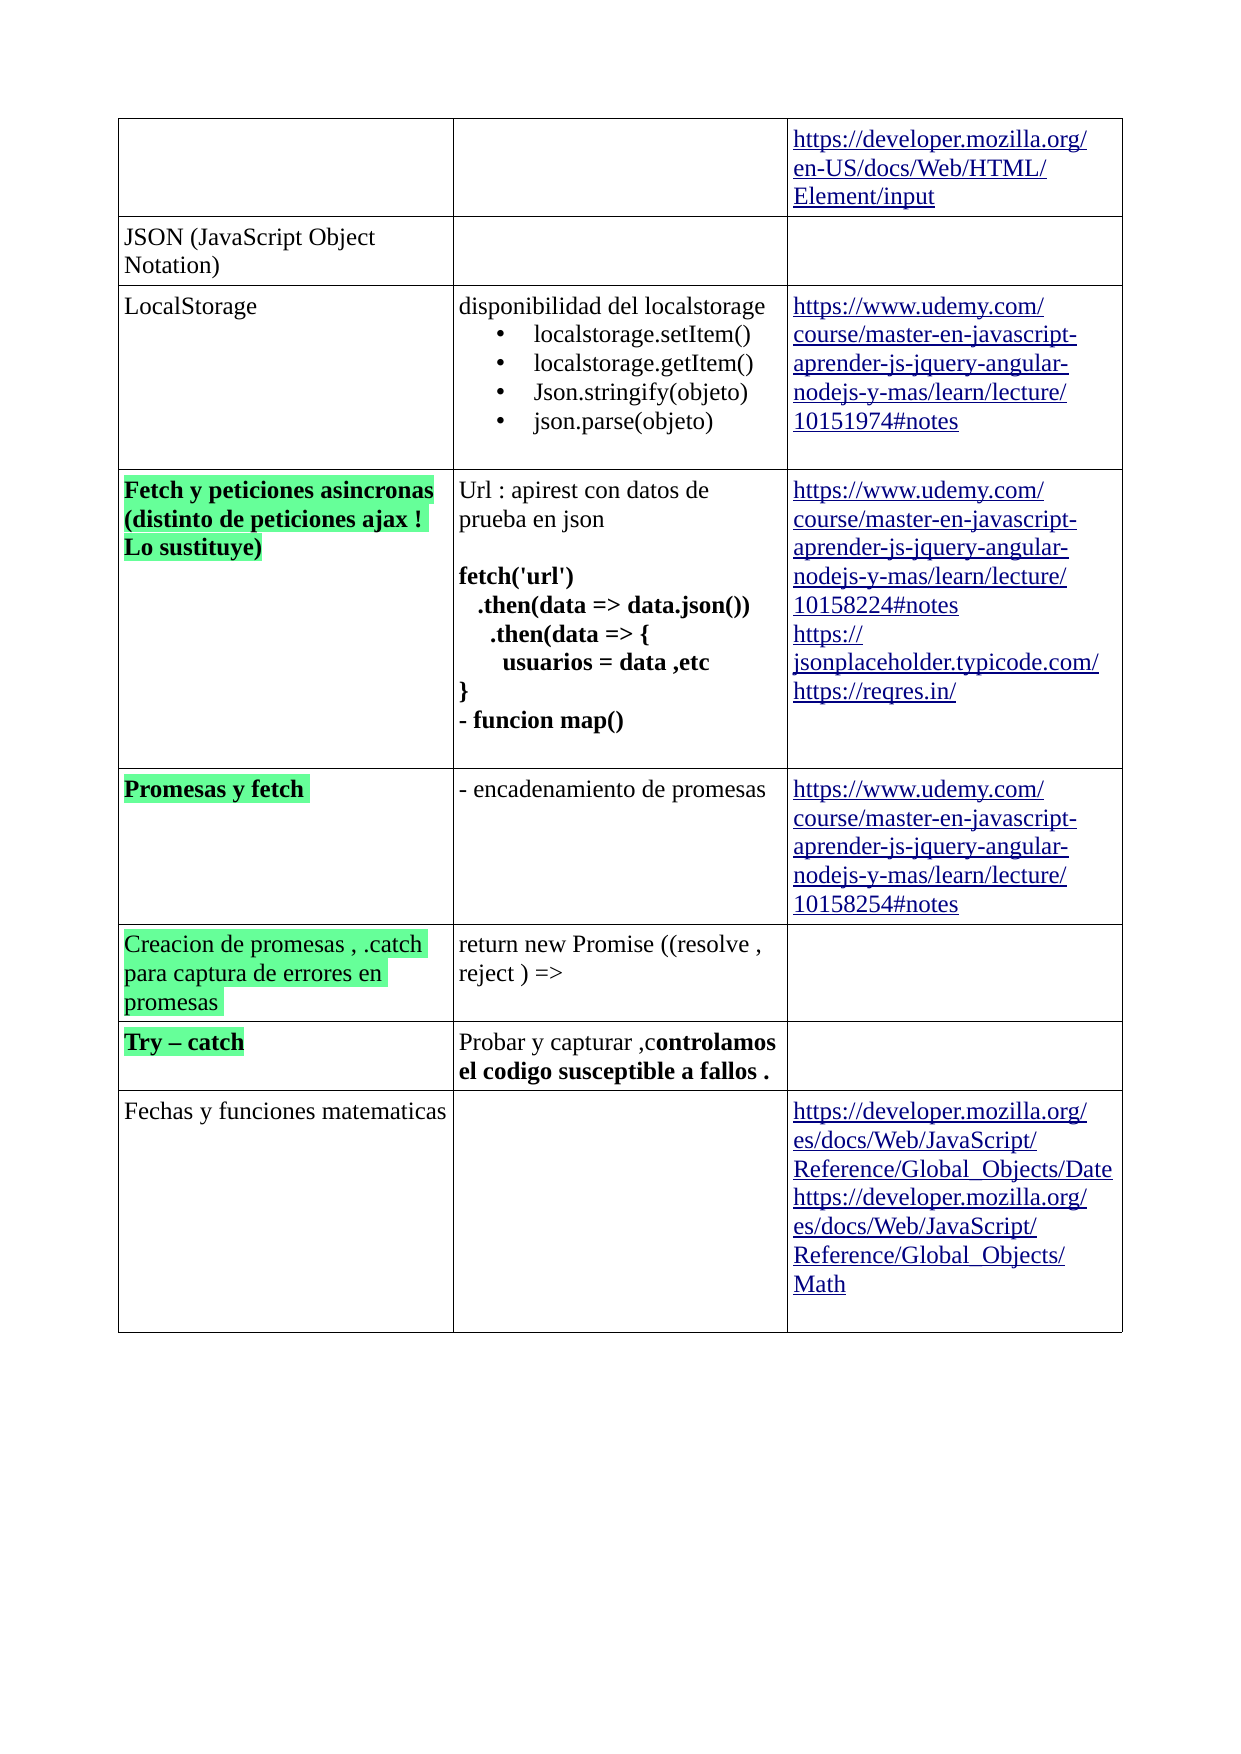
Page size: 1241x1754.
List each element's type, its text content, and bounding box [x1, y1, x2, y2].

table_cell https://developer.mozilla.org/en-US/docs/Web/HTML/Element/input [788, 119, 1122, 216]
table_cell Fechas y funciones matematicas [119, 1091, 453, 1332]
table_cell [454, 119, 787, 216]
table_cell disponibilidad del localstorage localstorage.setItem() localstorage.getItem() Json.stringify(objeto) json.parse(objeto) [454, 286, 787, 469]
table_cell https://www.udemy.com/course/master-en-javascript-aprender-js-jquery-angular-nodejs-y-mas/learn/lecture/10158254#notes [788, 769, 1122, 923]
table_cell [454, 217, 787, 285]
table_cell [788, 1022, 1122, 1090]
table_cell Try – catch [119, 1022, 453, 1090]
table_cell [788, 217, 1122, 285]
table_cell https://developer.mozilla.org/es/docs/Web/JavaScript/Reference/Global_Objects/Date https://developer.mozilla.org/es/docs/Web/JavaScript/Reference/Global_Objects/Math [788, 1091, 1122, 1332]
table_cell Fetch y peticiones asincronas (distinto de peticiones ajax ! Lo sustituye) [119, 470, 453, 768]
table_cell Url : apirest con datos de prueba en json fetch('url') .then(data => data.json()) .then(data => { usuarios = data ,etc } - funcion map() [454, 470, 787, 768]
table_cell Promesas y fetch [119, 769, 453, 923]
table_cell [454, 1091, 787, 1332]
table_cell Probar y capturar ,controlamos el codigo susceptible a fallos . [454, 1022, 787, 1090]
table_cell JSON (JavaScript Object Notation) [119, 217, 453, 285]
table_cell return new Promise ((resolve , reject ) => [454, 925, 787, 1021]
table_cell - encadenamiento de promesas [454, 769, 787, 923]
table_cell https://www.udemy.com/course/master-en-javascript-aprender-js-jquery-angular-nodejs-y-mas/learn/lecture/10151974#notes [788, 286, 1122, 469]
table_cell [788, 925, 1122, 1021]
table_cell LocalStorage [119, 286, 453, 469]
table_cell https://www.udemy.com/course/master-en-javascript-aprender-js-jquery-angular-nodejs-y-mas/learn/lecture/10158224#notes https://jsonplaceholder.typicode.com/ https://reqres.in/ [788, 470, 1122, 768]
table_cell [119, 119, 453, 216]
table_cell Creacion de promesas , .catch para captura de errores en promesas [119, 925, 453, 1021]
